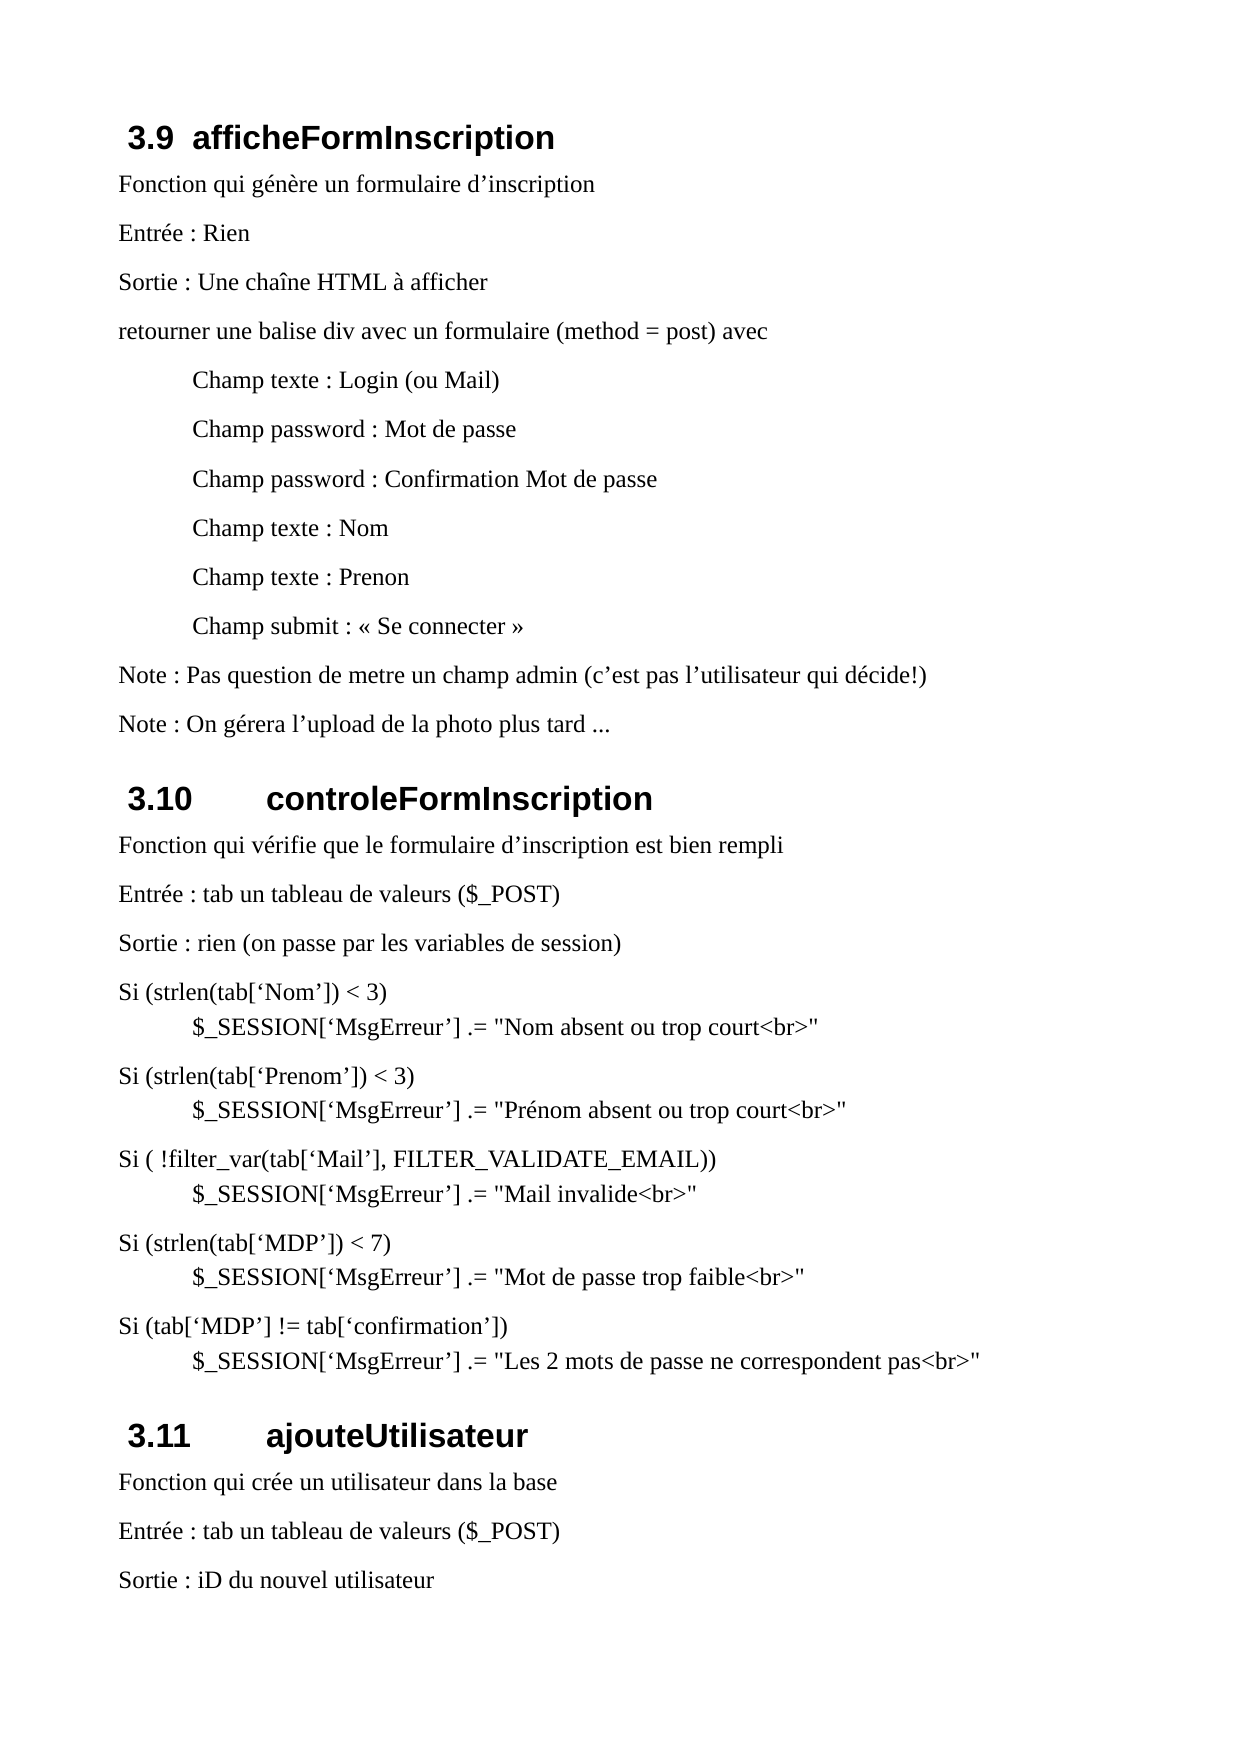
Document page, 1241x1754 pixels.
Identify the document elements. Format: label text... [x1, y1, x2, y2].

text retourner une balise div avec un formulaire (method = post) avec [118, 316, 1122, 345]
text Sortie : rien (on passe par les variables de session) [118, 928, 1122, 957]
text Si ( !filter_var(tab[‘Mail’], FILTER_VALIDATE_EMAIL)) $_SESSION[‘MsgErreur’] .= "Mail invalide<br>" [118, 1144, 1122, 1207]
subtitle controleFormInscription [118, 779, 1122, 817]
text Entrée : tab un tableau de valeurs ($_POST) [118, 1516, 1122, 1545]
text Fonction qui génère un formulaire d’inscription [118, 169, 1122, 198]
text Si (strlen(tab[‘MDP’]) < 7) $_SESSION[‘MsgErreur’] .= "Mot de passe trop faible<br>" [118, 1228, 1122, 1291]
text Champ password : Confirmation Mot de passe [118, 464, 1122, 492]
text Sortie : iD du nouvel utilisateur [118, 1565, 1122, 1594]
text Champ texte : Nom [118, 513, 1122, 541]
subtitle ajouteUtilisateur [118, 1416, 1122, 1454]
text Champ texte : Login (ou Mail) [118, 366, 1122, 394]
text Champ submit : « Se connecter » [118, 611, 1122, 639]
text Si (tab[‘MDP’] != tab[‘confirmation’]) $_SESSION[‘MsgErreur’] .= "Les 2 mots de passe ne correspondent pas<br>" [118, 1311, 1122, 1374]
text Champ texte : Prenon [118, 562, 1122, 591]
text Sortie : Une chaîne HTML à afficher [118, 267, 1122, 296]
text Note : Pas question de metre un champ admin (c’est pas l’utilisateur qui décide!) [118, 660, 1122, 689]
text Entrée : Rien [118, 218, 1122, 247]
text Entrée : tab un tableau de valeurs ($_POST) [118, 879, 1122, 908]
text Champ password : Mot de passe [118, 414, 1122, 443]
text Si (strlen(tab[‘Nom’]) < 3) $_SESSION[‘MsgErreur’] .= "Nom absent ou trop court<br>" [118, 977, 1122, 1040]
text Fonction qui vérifie que le formulaire d’inscription est bien rempli [118, 830, 1122, 859]
text Fonction qui crée un utilisateur dans la base [118, 1467, 1122, 1496]
text Note : On gérera l’upload de la photo plus tard ... [118, 709, 1122, 738]
text Si (strlen(tab[‘Prenom’]) < 3) $_SESSION[‘MsgErreur’] .= "Prénom absent ou trop court<br>" [118, 1061, 1122, 1124]
subtitle afficheFormInscription [118, 118, 1122, 157]
